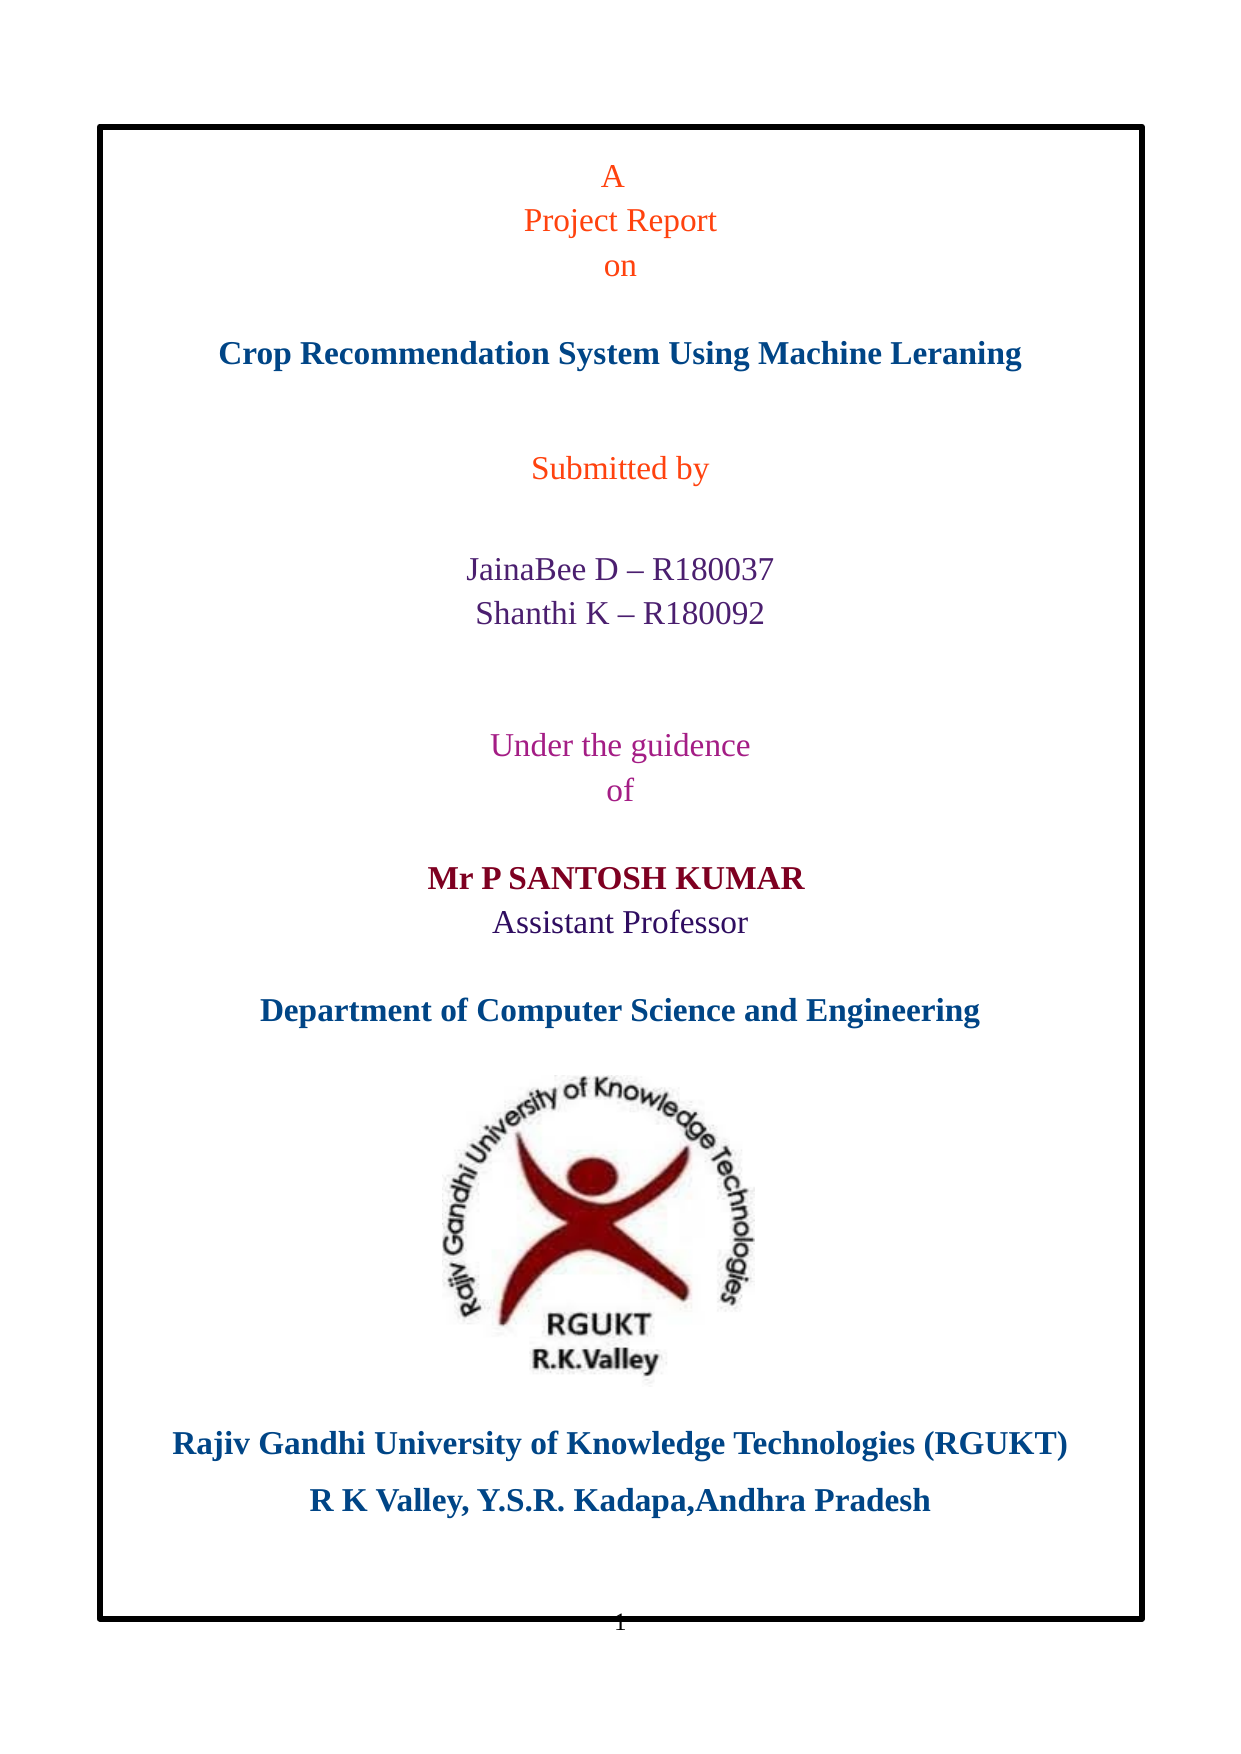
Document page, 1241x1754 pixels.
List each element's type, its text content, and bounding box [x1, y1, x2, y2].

text on [118, 245, 1122, 283]
text R K Valley, Y.S.R. Kadapa,Andhra Pradesh [118, 1481, 1122, 1519]
text Mr P SANTOSH KUMAR [118, 858, 1122, 896]
text Crop Recommendation System Using Machine Leraning [118, 333, 1122, 371]
text Project Report [118, 201, 1122, 239]
text Shanthi K – R180092 [118, 593, 1122, 632]
text Rajiv Gandhi University of Knowledge Technologies (RGUKT) [118, 1423, 1122, 1462]
text Submitted by [118, 448, 1122, 486]
text of [118, 770, 1122, 808]
text Assistant Professor [118, 902, 1122, 940]
text JainaBee D – R180037 [118, 549, 1122, 588]
text A [118, 157, 1122, 195]
text Under the guidence [118, 726, 1122, 764]
picture [442, 1075, 755, 1387]
text Department of Computer Science and Engineering [118, 990, 1122, 1028]
